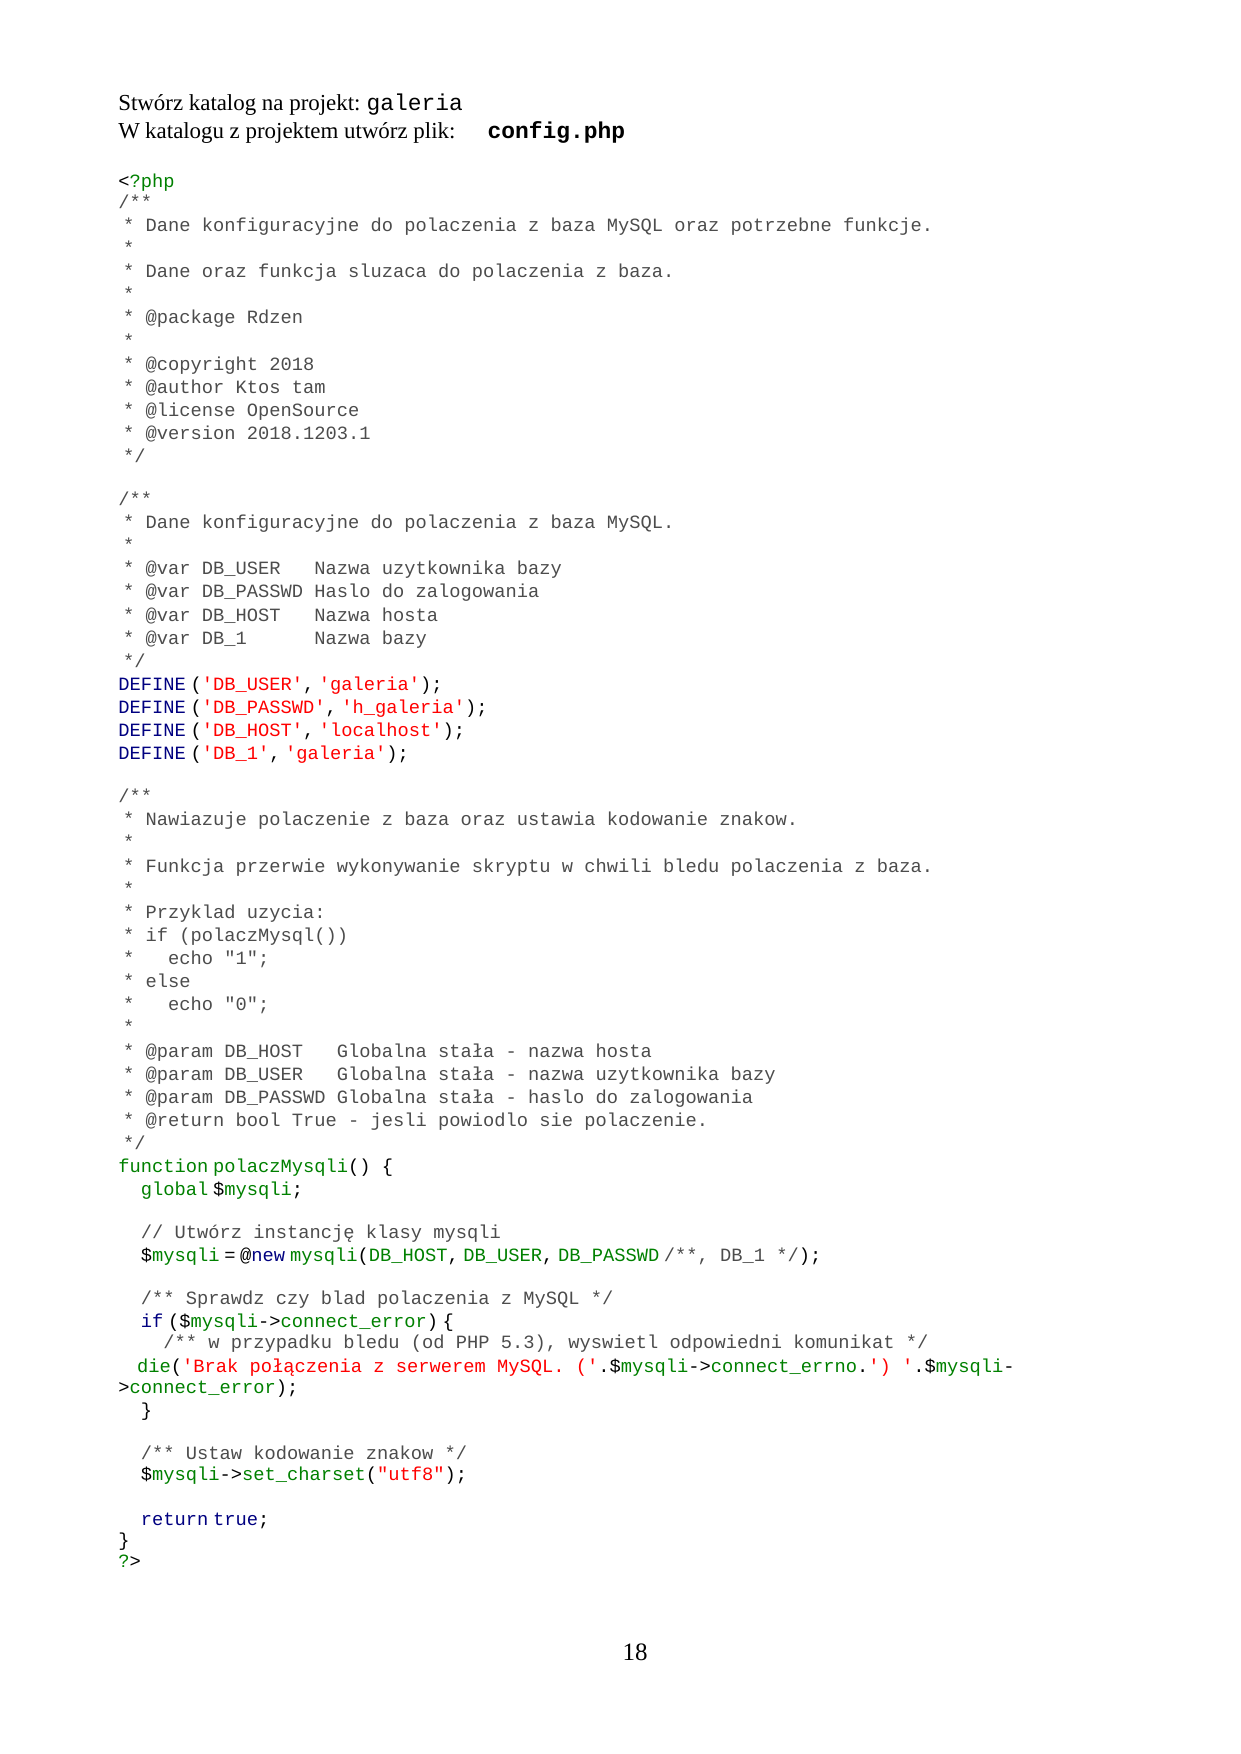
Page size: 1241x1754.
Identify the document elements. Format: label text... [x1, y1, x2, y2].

text * Funkcja przerwie wykonywanie skryptu w chwili bledu polaczenia z baza. [118, 854, 1152, 878]
text if ($mysqli->connect_error) { [118, 1310, 1152, 1333]
text * @param DB_HOST Globalna stała - nazwa hosta [118, 1039, 1152, 1063]
text $mysqli->set_charset("utf8"); [118, 1465, 1152, 1486]
text return true; [118, 1508, 1152, 1531]
text * @var DB_PASSWD Haslo do zalogowania [118, 580, 1152, 603]
text * @license OpenSource [118, 399, 1152, 422]
text */ [118, 445, 1152, 468]
text * else [118, 970, 1152, 993]
text } [118, 1531, 1152, 1552]
text DEFINE ('DB_PASSWD', 'h_galeria'); [118, 696, 1152, 719]
text Stwórz katalog na projekt: galeria [118, 88, 1152, 117]
text * echo "0"; [118, 993, 1152, 1016]
text /** Ustaw kodowanie znakow */ [118, 1443, 1152, 1465]
text * echo "1"; [118, 947, 1152, 970]
text * [118, 237, 1152, 260]
text * @param DB_USER Globalna stała - nazwa uzytkownika bazy [118, 1063, 1152, 1086]
text * [118, 878, 1152, 901]
text /** [118, 787, 1152, 808]
text /** [118, 193, 1152, 214]
text */ [118, 650, 1152, 673]
text * @copyright 2018 [118, 353, 1152, 376]
text * @param DB_PASSWD Globalna stała - haslo do zalogowania [118, 1086, 1152, 1109]
text * Nawiazuje polaczenie z baza oraz ustawia kodowanie znakow. [118, 808, 1152, 831]
text global $mysqli; [118, 1178, 1152, 1201]
text * [118, 831, 1152, 854]
text * @package Rdzen [118, 306, 1152, 329]
text * Dane konfiguracyjne do polaczenia z baza MySQL oraz potrzebne funkcje. [118, 214, 1152, 237]
text * [118, 329, 1152, 353]
text * [118, 283, 1152, 306]
text /** w przypadku bledu (od PHP 5.3), wyswietl odpowiedni komunikat */ [118, 1333, 1152, 1354]
text */ [118, 1132, 1152, 1155]
text } [118, 1399, 1152, 1422]
text * @author Ktos tam [118, 376, 1152, 399]
text DEFINE ('DB_HOST', 'localhost'); [118, 719, 1152, 742]
text * [118, 1016, 1152, 1039]
text function polaczMysqli() { [118, 1155, 1152, 1178]
text * @return bool True - jesli powiodlo sie polaczenie. [118, 1109, 1152, 1132]
text * Dane oraz funkcja sluzaca do polaczenia z baza. [118, 260, 1152, 283]
text DEFINE ('DB_USER', 'galeria'); [118, 673, 1152, 696]
text * @var DB_1 Nazwa bazy [118, 627, 1152, 650]
text <?php [118, 171, 1152, 193]
text * [118, 534, 1152, 557]
text $mysqli = @new mysqli(DB_HOST, DB_USER, DB_PASSWD /**, DB_1 */); [118, 1244, 1152, 1267]
text * @version 2018.1203.1 [118, 422, 1152, 445]
text ?> [118, 1552, 1152, 1573]
text * @var DB_USER Nazwa uzytkownika bazy [118, 557, 1152, 580]
text DEFINE ('DB_1', 'galeria'); [118, 742, 1152, 765]
text // Utwórz instancję klasy mysqli [118, 1223, 1152, 1244]
text * @var DB_HOST Nazwa hosta [118, 603, 1152, 627]
text * if (polaczMysql()) [118, 924, 1152, 947]
text W katalogu z projektem utwórz plik: config.php [118, 117, 1152, 145]
text * Przyklad uzycia: [118, 901, 1152, 924]
text /** Sprawdz czy blad polaczenia z MySQL */ [118, 1289, 1152, 1310]
text /** [118, 490, 1152, 511]
text * Dane konfiguracyjne do polaczenia z baza MySQL. [118, 511, 1152, 534]
text die('Brak połączenia z serwerem MySQL. ('.$mysqli->connect_errno.') '.$mysqli->connect_error); [118, 1354, 1152, 1399]
